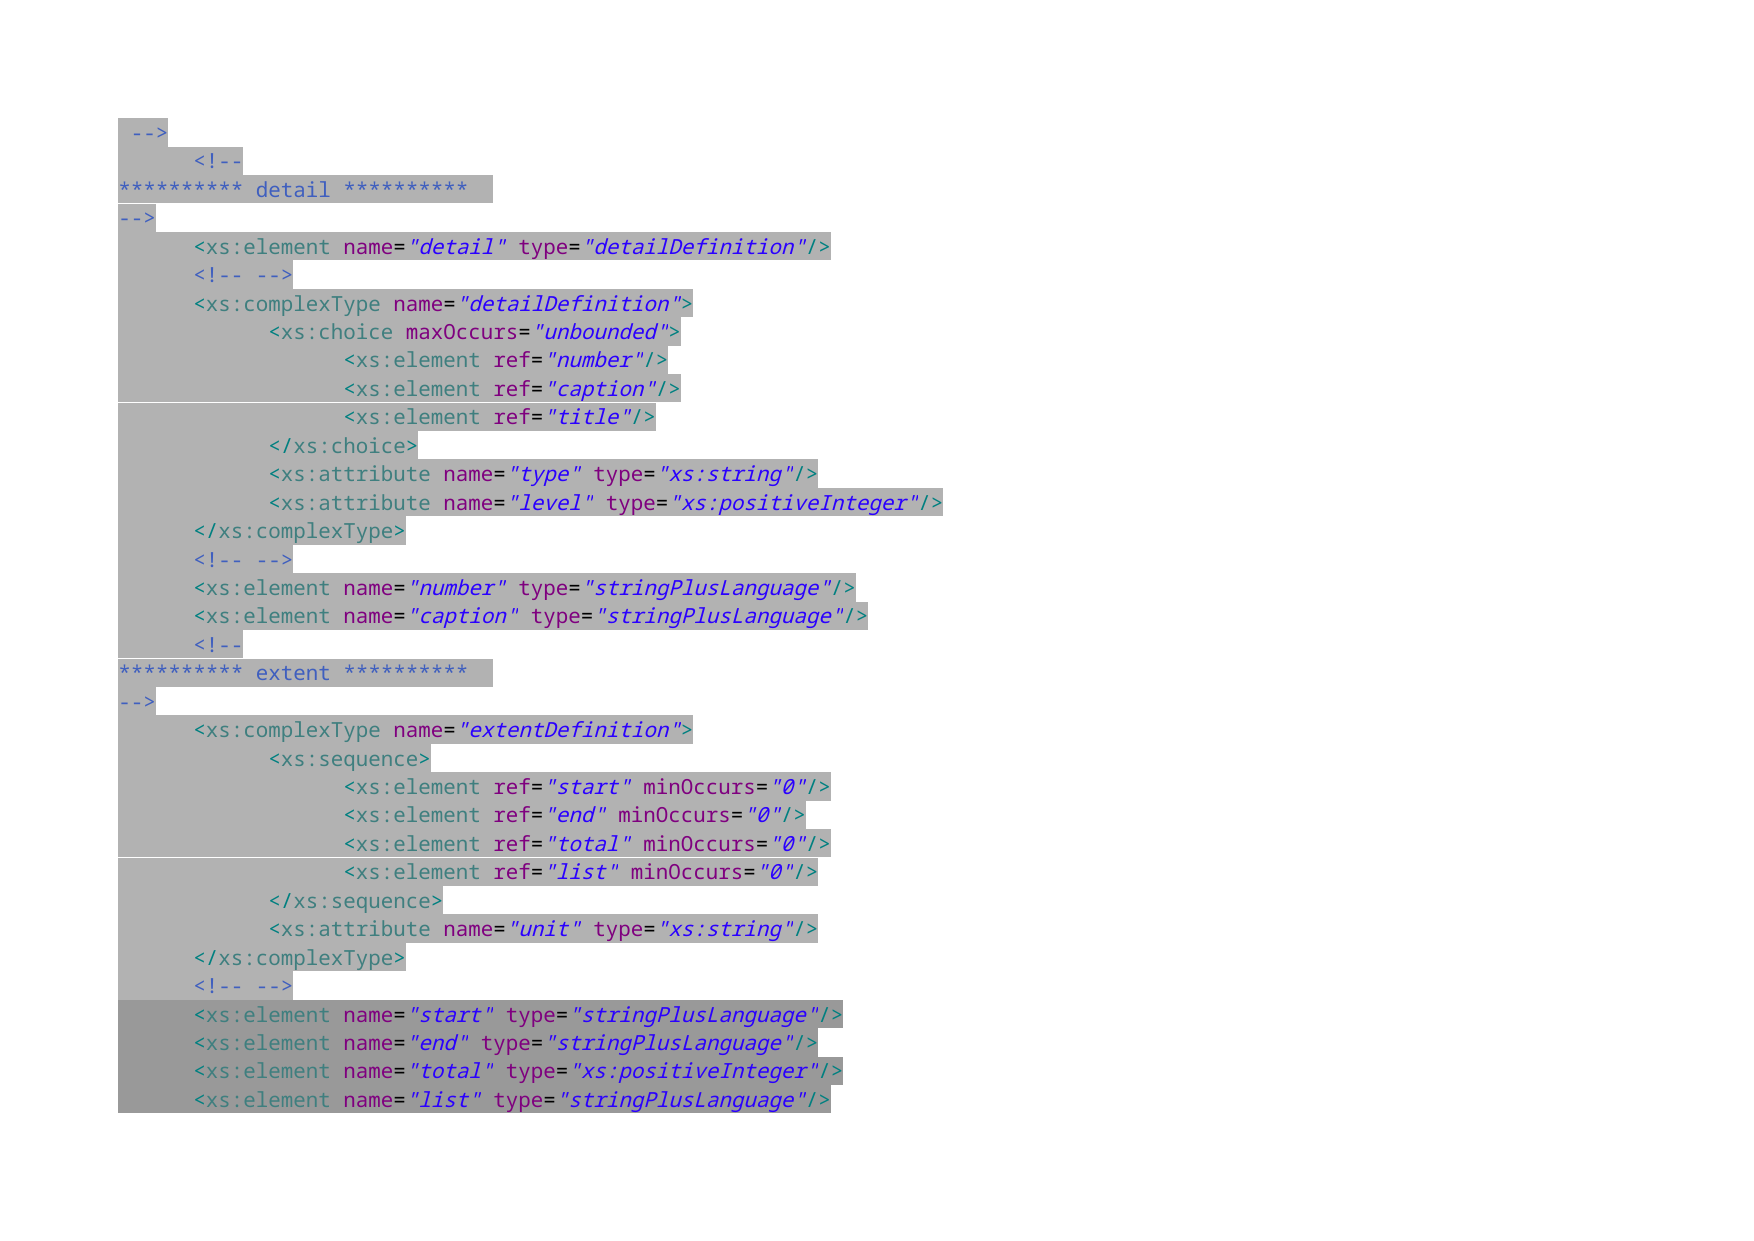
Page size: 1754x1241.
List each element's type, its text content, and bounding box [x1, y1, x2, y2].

text <xs:complexType name="extentDefinition"> [118, 715, 1636, 744]
text --> [118, 203, 1636, 232]
text </xs:choice> [118, 431, 1636, 459]
text ********** extent ********** [118, 658, 1636, 687]
text <xs:element name="number" type="stringPlusLanguage"/> [118, 573, 1636, 602]
text <xs:attribute name="level" type="xs:positiveInteger"/> [118, 488, 1636, 516]
text <xs:element ref="number"/> [118, 346, 1636, 374]
text </xs:complexType> [118, 943, 1636, 971]
text <!-- [118, 630, 1636, 658]
text <xs:element ref="total" minOccurs="0"/> [118, 829, 1636, 857]
text ********** detail ********** [118, 175, 1636, 203]
text <xs:attribute name="type" type="xs:string"/> [118, 459, 1636, 488]
text --> [118, 118, 1636, 147]
text <xs:element ref="start" minOccurs="0"/> [118, 772, 1636, 801]
text --> [118, 687, 1636, 715]
text <xs:element name="caption" type="stringPlusLanguage"/> [118, 602, 1636, 630]
text <xs:complexType name="detailDefinition"> [118, 289, 1636, 317]
text <xs:attribute name="unit" type="xs:string"/> [118, 914, 1636, 943]
text <xs:element name="total" type="xs:positiveInteger"/> [118, 1057, 1636, 1085]
text <!-- --> [118, 545, 1636, 573]
text <xs:element name="list" type="stringPlusLanguage"/> [118, 1085, 1636, 1113]
text <xs:element name="detail" type="detailDefinition"/> [118, 232, 1636, 260]
text <!-- [118, 147, 1636, 175]
text <xs:choice maxOccurs="unbounded"> [118, 317, 1636, 346]
text <xs:element ref="title"/> [118, 402, 1636, 431]
text <!-- --> [118, 260, 1636, 289]
text <xs:element ref="end" minOccurs="0"/> [118, 801, 1636, 829]
text </xs:sequence> [118, 886, 1636, 914]
text <xs:element name="end" type="stringPlusLanguage"/> [118, 1028, 1636, 1057]
text <xs:element name="start" type="stringPlusLanguage"/> [118, 1000, 1636, 1028]
text <!-- --> [118, 971, 1636, 1000]
text <xs:element ref="caption"/> [118, 374, 1636, 402]
text <xs:sequence> [118, 744, 1636, 772]
text <xs:element ref="list" minOccurs="0"/> [118, 857, 1636, 886]
text </xs:complexType> [118, 516, 1636, 545]
